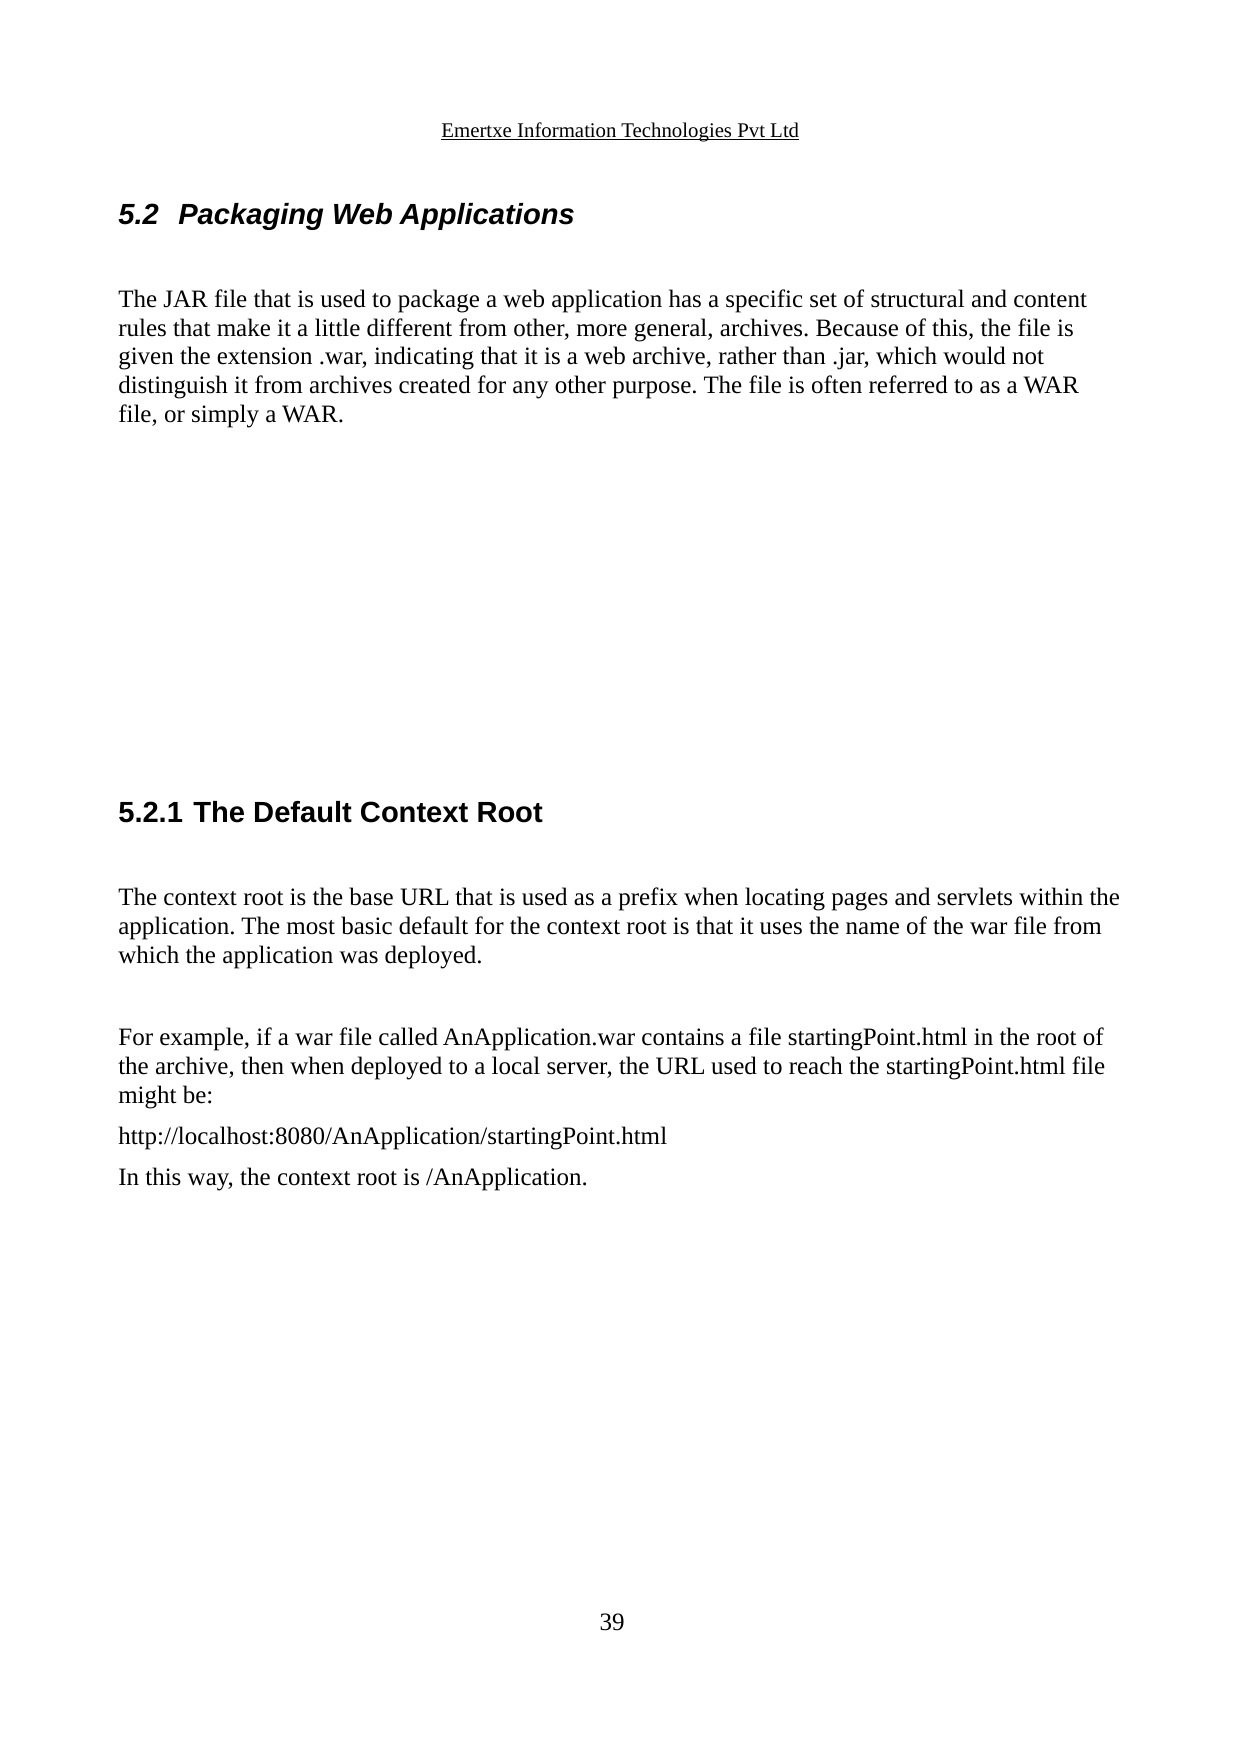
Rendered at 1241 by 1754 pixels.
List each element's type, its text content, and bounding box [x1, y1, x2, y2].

text http://localhost:8080/AnApplication/startingPoint.html [118, 1121, 1122, 1150]
text The context root is the base URL that is used as a prefix when locating pages and servlets within the application. The most basic default for the context root is that it uses the name of the war file from which the application was deployed. [118, 882, 1122, 969]
text The JAR file that is used to package a web application has a specific set of structural and content rules that make it a little different from other, more general, archives. Because of this, the file is given the extension .war, indicating that it is a web archive, rather than .jar, which would not distinguish it from archives created for any other purpose. The file is often referred to as a WAR file, or simply a WAR. [118, 284, 1122, 428]
text In this way, the context root is /AnApplication. [118, 1162, 1122, 1191]
subtitle The Default Context Root [118, 795, 1122, 829]
text For example, if a war file called AnApplication.war contains a file startingPoint.html in the root of the archive, then when deployed to a local server, the URL used to reach the startingPoint.html file might be: [118, 1022, 1122, 1109]
subtitle Packaging Web Applications [118, 197, 1122, 230]
